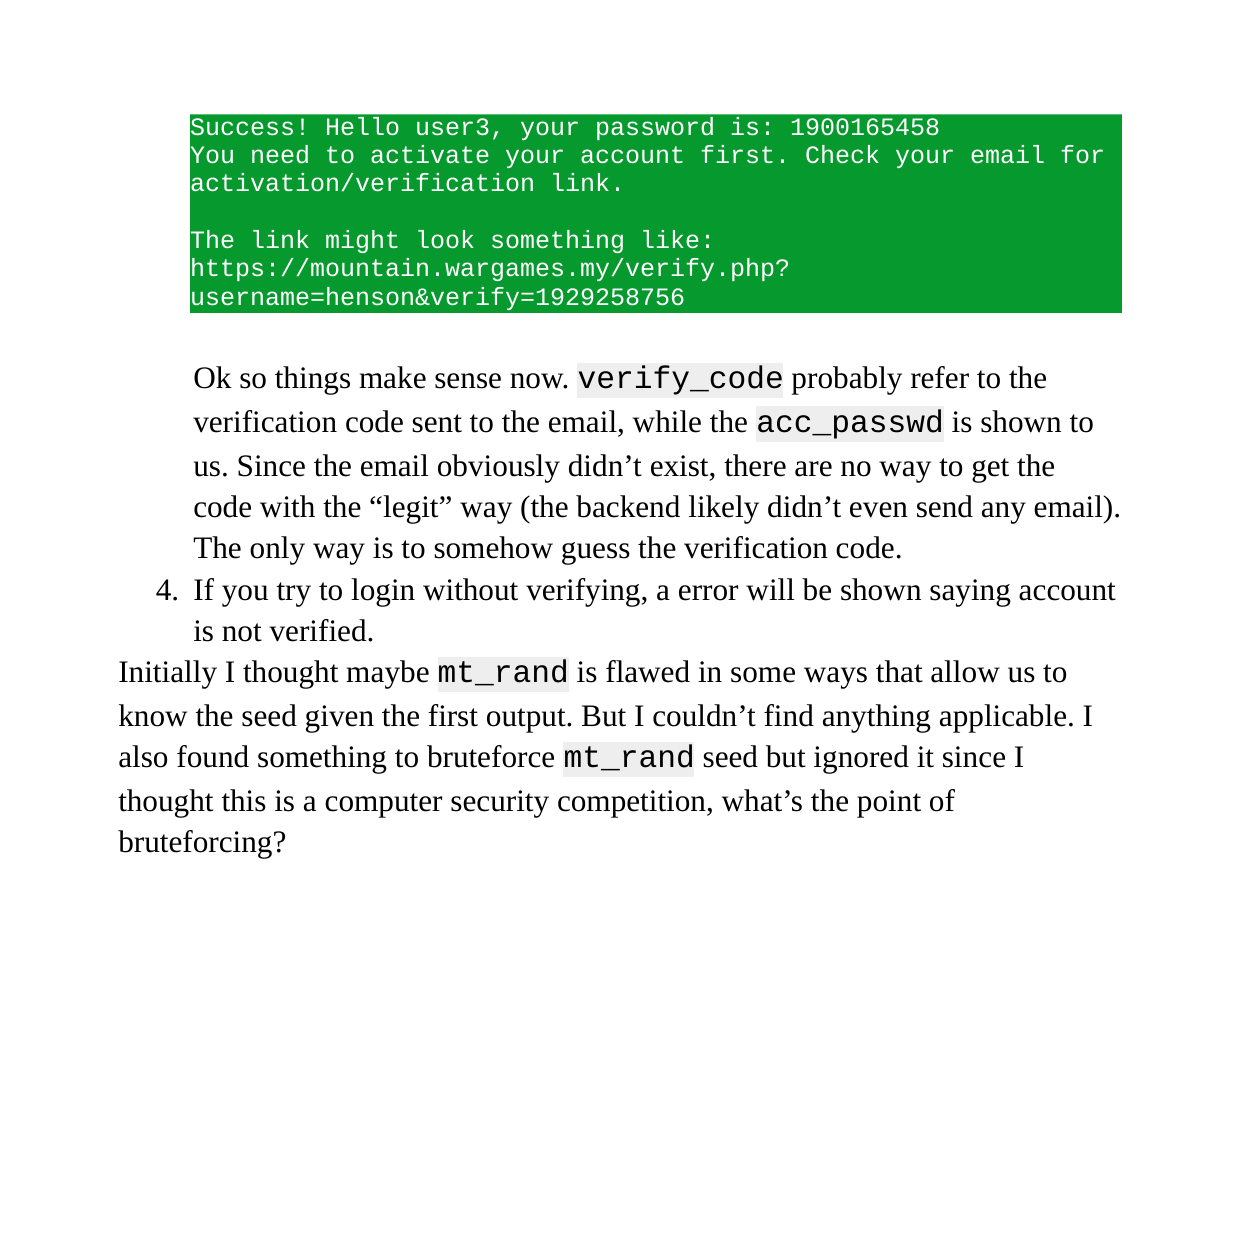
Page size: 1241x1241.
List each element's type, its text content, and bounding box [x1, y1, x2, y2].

text Ok so things make sense now. verify_code probably refer to the verification code sent to the email, while the acc_passwd is shown to us. Since the email obviously didn’t exist, there are no way to get the code with the “legit” way (the backend likely didn’t even send any email). The only way is to somehow guess the verification code. [193, 359, 1122, 566]
text Initially I thought maybe mt_rand is flawed in some ways that allow us to know the seed given the first output. But I couldn’t find anything applicable. I also found something to bruteforce mt_rand seed but ignored it since I thought this is a computer security competition, what’s the point of bruteforcing? [118, 653, 1122, 859]
list If you try to login without verifying, a error will be shown saying account is not verified. [156, 571, 1122, 648]
